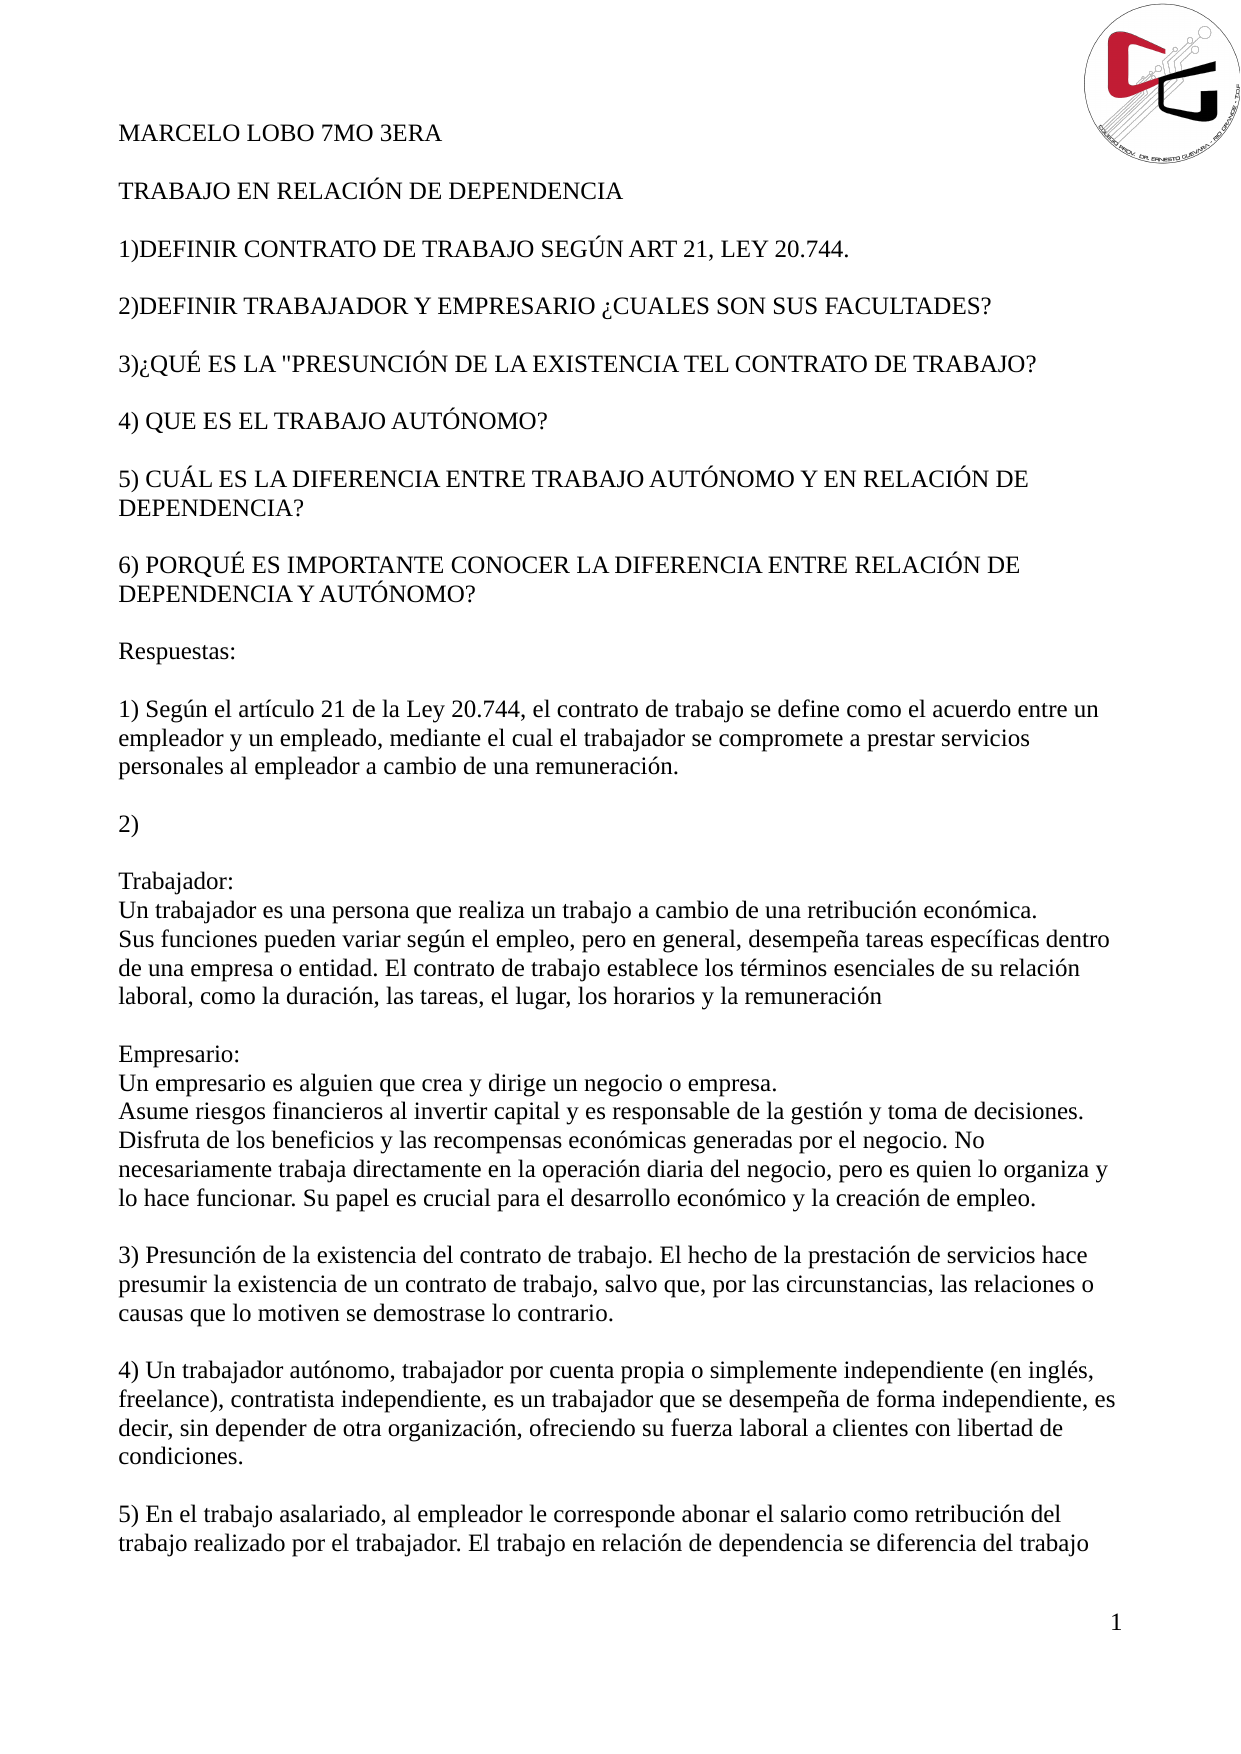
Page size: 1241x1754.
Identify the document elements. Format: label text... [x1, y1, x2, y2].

text Asume riesgos financieros al invertir capital y es responsable de la gestión y toma de decisiones. Disfruta de los beneficios y las recompensas económicas generadas por el negocio. No necesariamente trabaja directamente en la operación diaria del negocio, pero es quien lo organiza y lo hace funcionar. Su papel es crucial para el desarrollo económico y la creación de empleo. [118, 1096, 1122, 1211]
text Sus funciones pueden variar según el empleo, pero en general, desempeña tareas específicas dentro de una empresa o entidad. El contrato de trabajo establece los términos esenciales de su relación laboral, como la duración, las tareas, el lugar, los horarios y la remuneración [118, 924, 1122, 1010]
text 3) Presunción de la existencia del contrato de trabajo. El hecho de la prestación de servicios hace presumir la existencia de un contrato de trabajo, salvo que, por las circunstancias, las relaciones o causas que lo motiven se demostrase lo contrario. [118, 1240, 1122, 1326]
text 5) En el trabajo asalariado, al empleador le corresponde abonar el salario como retribución del trabajo realizado por el trabajador. El trabajo en relación de dependencia se diferencia del trabajo [118, 1499, 1122, 1556]
text TRABAJO EN RELACIÓN DE DEPENDENCIA 1)DEFINIR CONTRATO DE TRABAJO SEGÚN ART 21, LEY 20.744. [118, 176, 1122, 263]
text Un empresario es alguien que crea y dirige un negocio o empresa. [118, 1068, 1122, 1096]
text Respuestas: [118, 636, 1122, 665]
text 2) [118, 809, 1122, 838]
text 2)DEFINIR TRABAJADOR Y EMPRESARIO ¿CUALES SON SUS FACULTADES? 3)¿QUÉ ES LA "PRESUNCIÓN DE LA EXISTENCIA TEL CONTRATO DE TRABAJO? 4) QUE ES EL TRABAJO AUTÓNOMO? 5) CUÁL ES LA DIFERENCIA ENTRE TRABAJO AUTÓNOMO Y EN RELACIÓN DE DEPENDENCIA? 6) PORQUÉ ES IMPORTANTE CONOCER LA DIFERENCIA ENTRE RELACIÓN DE DEPENDENCIA Y AUTÓNOMO? [118, 291, 1122, 608]
text Un trabajador es una persona que realiza un trabajo a cambio de una retribución económica. [118, 895, 1122, 924]
text Empresario: [118, 1039, 1122, 1068]
text Trabajador: [118, 866, 1122, 895]
text 4) Un trabajador autónomo, trabajador por cuenta propia​​ o simplemente independiente (en inglés, freelance), contratista independiente, es un trabajador que se desempeña de forma independiente, es decir, sin depender de otra organización, ofreciendo su fuerza laboral a clientes con libertad de condiciones. [118, 1355, 1122, 1470]
picture [1084, 0, 1240, 168]
text 1) Según el artículo 21 de la Ley 20.744, el contrato de trabajo se define como el acuerdo entre un empleador y un empleado, mediante el cual el trabajador se compromete a prestar servicios personales al empleador a cambio de una remuneración. [118, 694, 1122, 780]
